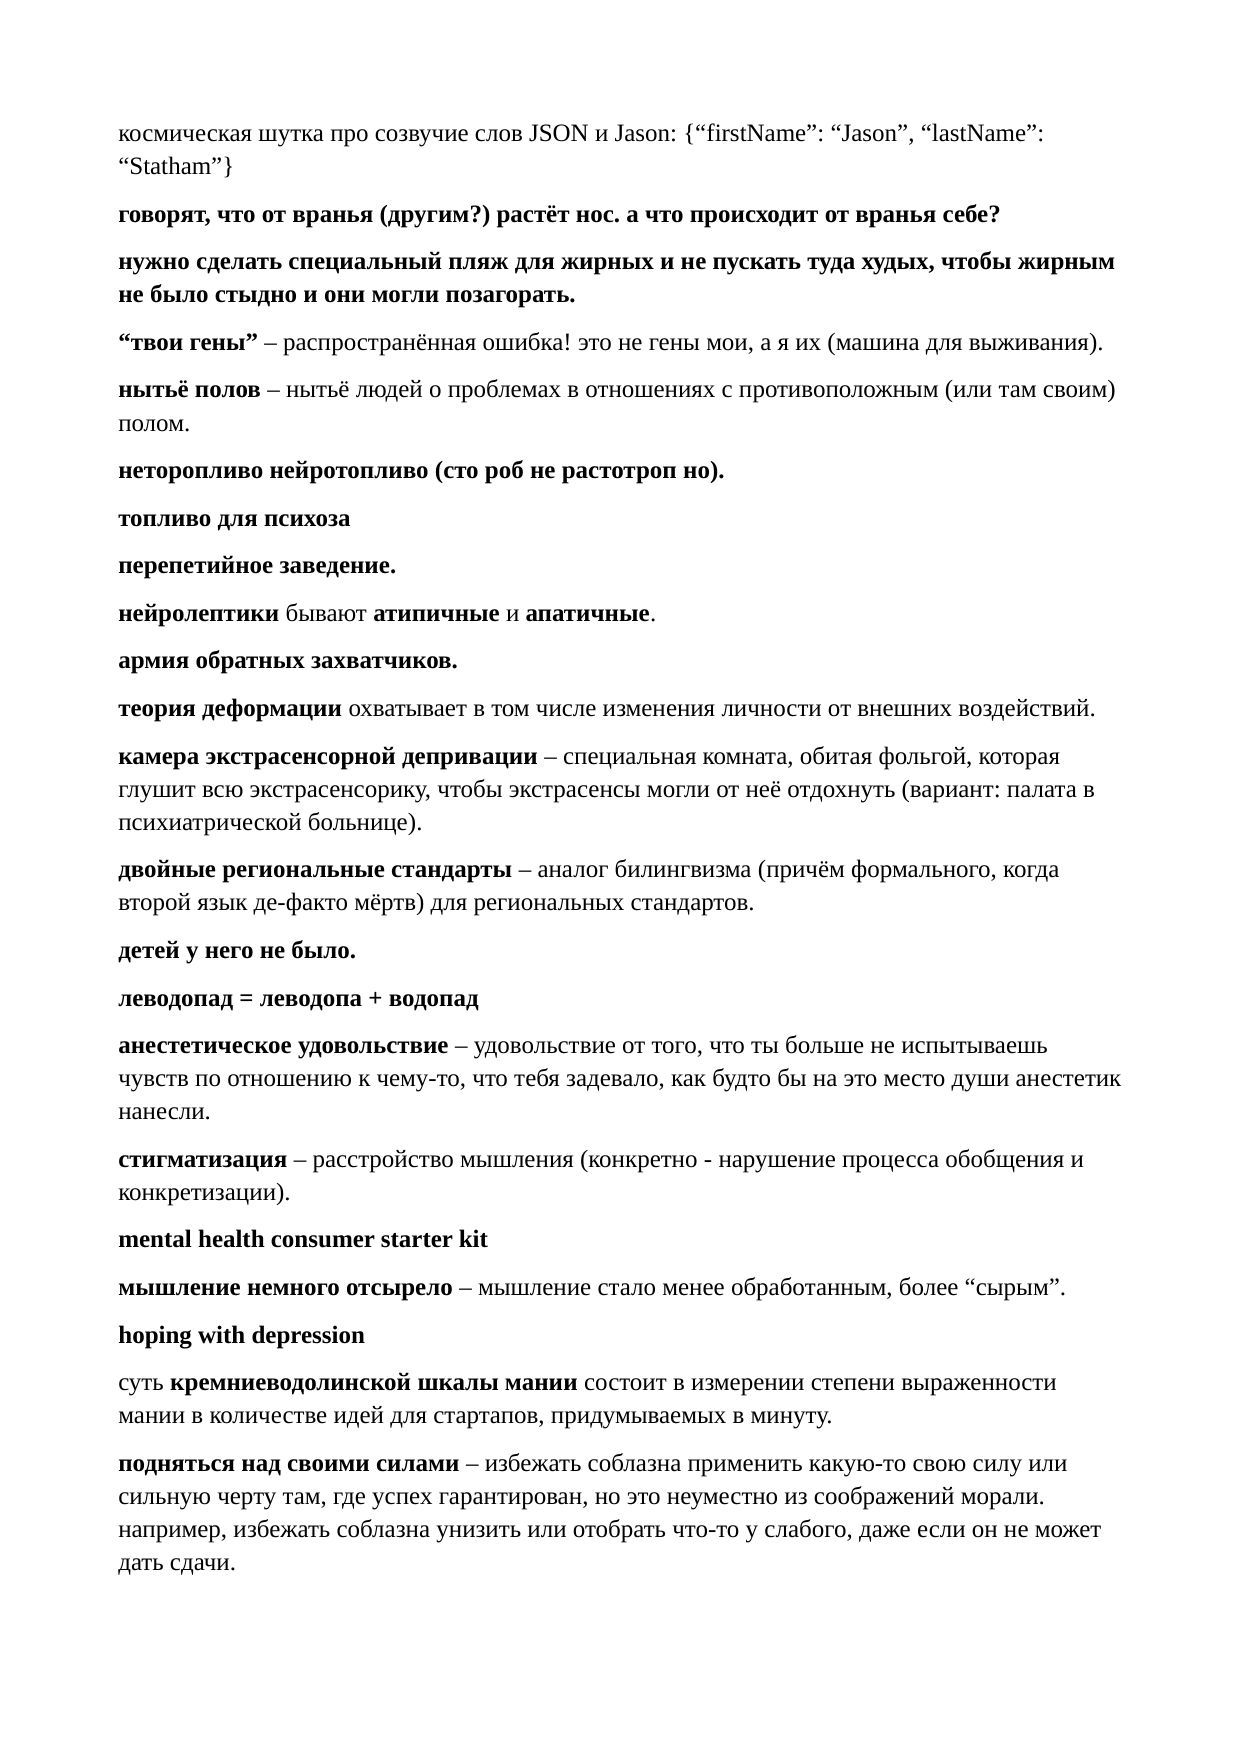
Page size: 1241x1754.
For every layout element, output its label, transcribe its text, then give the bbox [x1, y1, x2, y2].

text суть кремниеводолинской шкалы мании состоит в измерении степени выраженности мании в количестве идей для стартапов, придумываемых в минуту. [118, 1367, 1122, 1429]
text леводопад = леводопа + водопад [118, 983, 1122, 1011]
text мышление немного отсырело – мышление стало менее обработанным, более “сырым”. [118, 1272, 1122, 1301]
text перепетийное заведение. [118, 550, 1122, 579]
text нытьё полов – нытьё людей о проблемах в отношениях с противоположным (или там своим) полом. [118, 374, 1122, 436]
text hoping with depression [118, 1320, 1122, 1348]
text двойные региональные стандарты – аналог билингвизма (причём формального, когда второй язык де-факто мёртв) для региональных стандартов. [118, 854, 1122, 916]
text теория деформации охватывает в том числе изменения личности от внешних воздействий. [118, 693, 1122, 722]
text армия обратных захватчиков. [118, 646, 1122, 674]
text топливо для психоза [118, 503, 1122, 532]
text говорят, что от вранья (другим?) растёт нос. а что происходит от вранья себе? [118, 199, 1122, 227]
text неторопливо нейротопливо (сто роб не растотроп но). [118, 455, 1122, 484]
text нейролептики бывают атипичные и апатичные. [118, 598, 1122, 627]
text анестетическое удовольствие – удовольствие от того, что ты больше не испытываешь чувств по отношению к чему-то, что тебя задевало, как будто бы на это место души анестетик нанесли. [118, 1030, 1122, 1125]
text “твои гены” – распространённая ошибка! это не гены мои, а я их (машина для выживания). [118, 327, 1122, 356]
text детей у него не было. [118, 935, 1122, 964]
text космическая шутка про созвучие слов JSON и Jason: {“firstName”: “Jason”, “lastName”: “Statham”} [118, 118, 1122, 180]
text нужно сделать специальный пляж для жирных и не пускать туда худых, чтобы жирным не было стыдно и они могли позагорать. [118, 246, 1122, 308]
text стигматизация – расстройство мышления (конкретно - нарушение процесса обобщения и конкретизации). [118, 1144, 1122, 1206]
text подняться над своими силами – избежать соблазна применить какую-то свою силу или сильную черту там, где успех гарантирован, но это неуместно из соображений морали. например, избежать соблазна унизить или отобрать что-то у слабого, даже если он не может дать сдачи. [118, 1448, 1122, 1576]
text камера экстрасенсорной депривации – специальная комната, обитая фольгой, которая глушит всю экстрасенсорику, чтобы экстрасенсы могли от неё отдохнуть (вариант: палата в психиатрической больнице). [118, 741, 1122, 836]
text mental health consumer starter kit [118, 1224, 1122, 1253]
